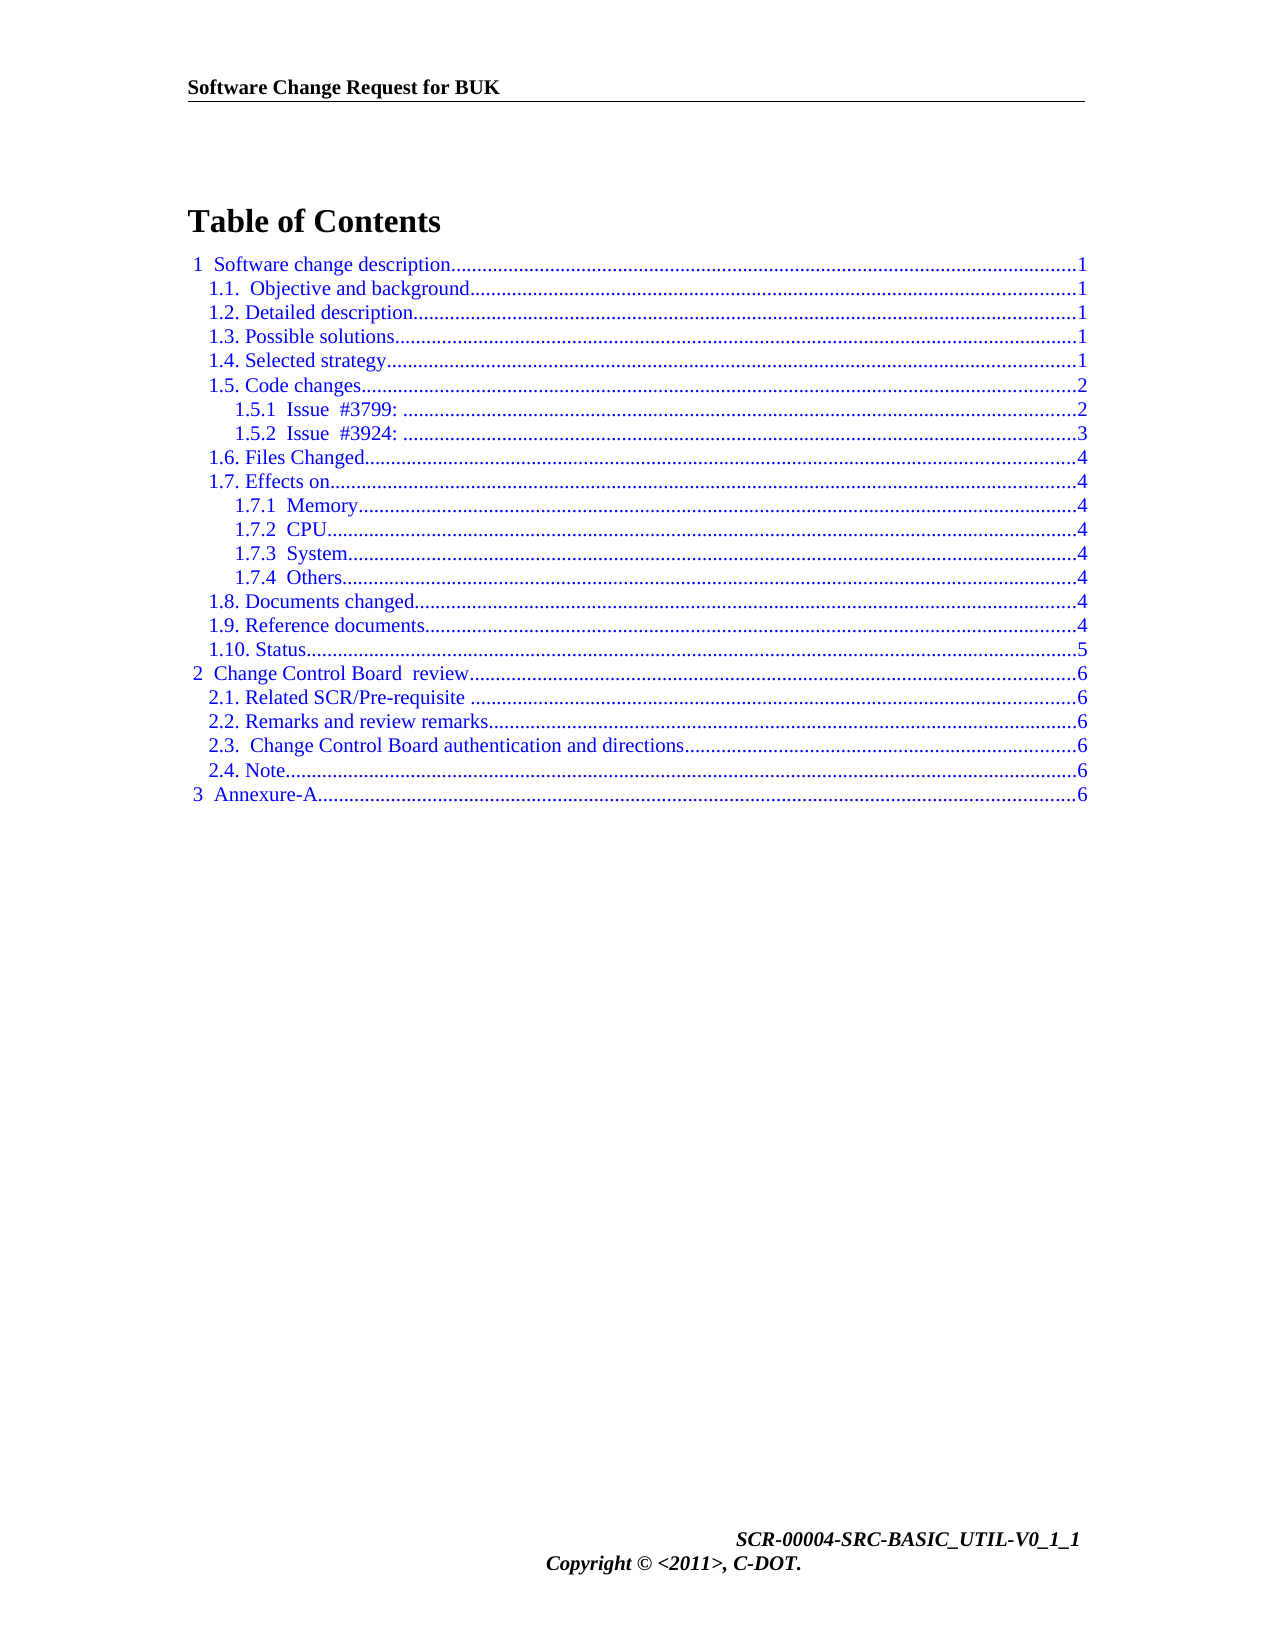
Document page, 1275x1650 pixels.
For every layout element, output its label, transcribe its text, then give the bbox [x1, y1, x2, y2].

text 1.5. Code changes 2 [208, 372, 1087, 397]
text 1.1. Objective and background 1 [208, 276, 1087, 300]
text 2 Change Control Board review 6 [187, 661, 1087, 685]
text 1.6. Files Changed 4 [208, 445, 1087, 469]
text 2.1. Related SCR/Pre-requisite 6 [208, 685, 1087, 709]
text 1 Software change description 1 [187, 252, 1087, 276]
text 1.2. Detailed description 1 [208, 300, 1087, 324]
text 1.7.3 System 4 [229, 541, 1087, 565]
text 1.3. Possible solutions 1 [208, 324, 1087, 348]
text 1.7. Effects on 4 [208, 469, 1087, 493]
text 1.10. Status 5 [208, 637, 1087, 661]
text 1.9. Reference documents 4 [208, 613, 1087, 637]
text 2.2. Remarks and review remarks 6 [208, 709, 1087, 733]
text 2.4. Note 6 [208, 757, 1087, 782]
text 1.7.4 Others 4 [229, 565, 1087, 589]
text 1.8. Documents changed 4 [208, 589, 1087, 613]
text 1.4. Selected strategy 1 [208, 348, 1087, 372]
subtitle Table of Contents [187, 201, 1087, 240]
text 2.3. Change Control Board authentication and directions 6 [208, 733, 1087, 757]
text 1.7.1 Memory 4 [229, 493, 1087, 517]
text 3 Annexure-A 6 [187, 782, 1087, 806]
text 1.7.2 CPU 4 [229, 517, 1087, 541]
text 1.5.2 Issue #3924: 3 [229, 421, 1087, 445]
text 1.5.1 Issue #3799: 2 [229, 397, 1087, 421]
